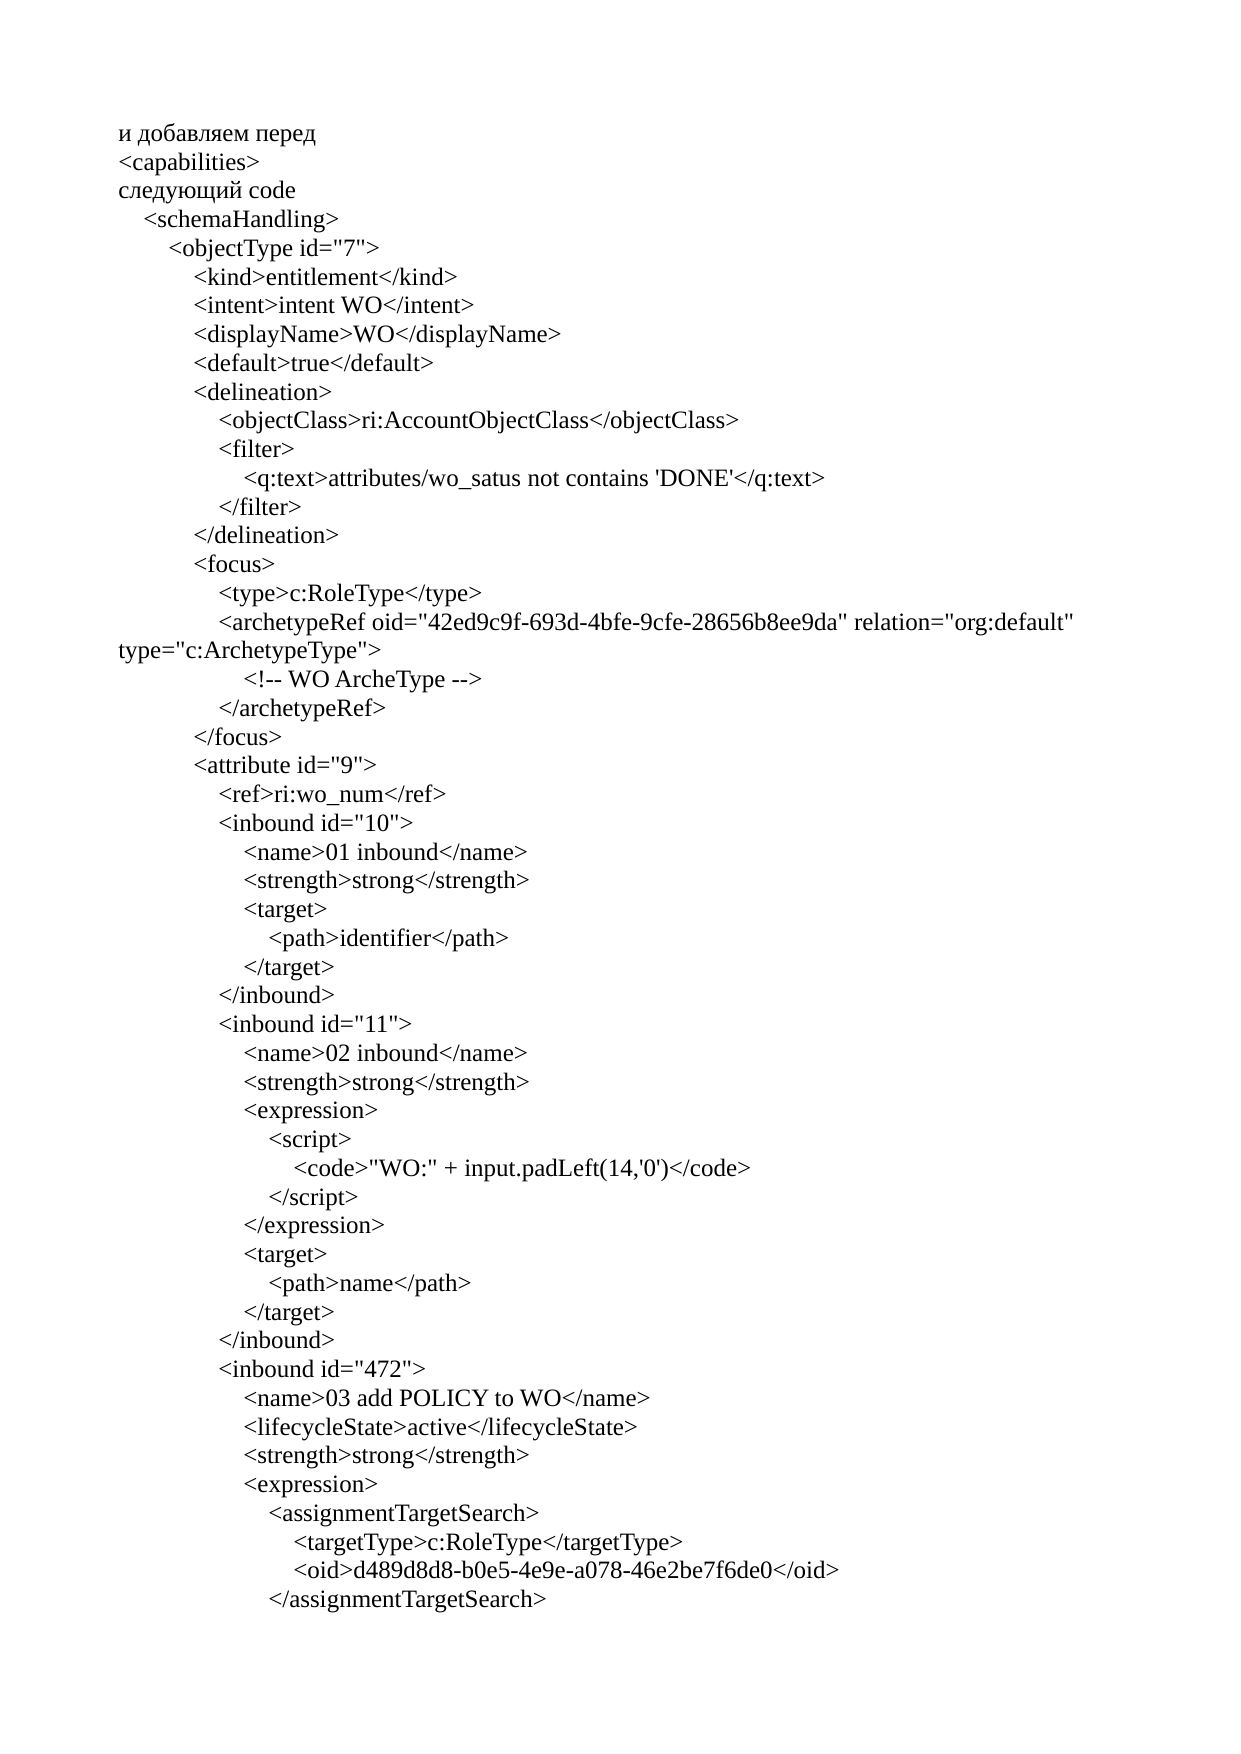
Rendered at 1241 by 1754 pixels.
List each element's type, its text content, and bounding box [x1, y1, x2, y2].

text </expression> [118, 1211, 1122, 1239]
text </inbound> [118, 981, 1122, 1009]
text </archetypeRef> [118, 693, 1122, 722]
text <strength>strong</strength> [118, 866, 1122, 894]
text <name>01 inbound</name> [118, 837, 1122, 866]
text <oid>d489d8d8-b0e5-4e9e-a078-46e2be7f6de0</oid> [118, 1556, 1122, 1584]
text <inbound id="10"> [118, 808, 1122, 837]
text </filter> [118, 492, 1122, 521]
text <filter> [118, 434, 1122, 463]
text <path>identifier</path> [118, 923, 1122, 952]
text </target> [118, 1297, 1122, 1326]
text <strength>strong</strength> [118, 1441, 1122, 1469]
text <default>true</default> [118, 348, 1122, 377]
text <archetypeRef oid="42ed9c9f-693d-4bfe-9cfe-28656b8ee9da" relation="org:default" type="c:ArchetypeType"> [118, 607, 1122, 664]
text </script> [118, 1182, 1122, 1211]
text <ref>ri:wo_num</ref> [118, 779, 1122, 808]
text <objectClass>ri:AccountObjectClass</objectClass> [118, 406, 1122, 434]
text </inbound> [118, 1326, 1122, 1354]
text <expression> [118, 1096, 1122, 1124]
text <objectType id="7"> [118, 233, 1122, 262]
text <inbound id="11"> [118, 1009, 1122, 1038]
text <assignmentTargetSearch> [118, 1498, 1122, 1527]
text </assignmentTargetSearch> [118, 1584, 1122, 1613]
text <strength>strong</strength> [118, 1067, 1122, 1096]
text и добавляем перед [118, 118, 1122, 147]
text <name>02 inbound</name> [118, 1038, 1122, 1067]
text <q:text>attributes/wo_satus not contains 'DONE'</q:text> [118, 463, 1122, 492]
text <intent>intent WO</intent> [118, 291, 1122, 319]
text <expression> [118, 1469, 1122, 1498]
text <delineation> [118, 377, 1122, 406]
text <!-- WO ArcheType --> [118, 664, 1122, 693]
text <code>"WO:" + input.padLeft(14,'0')</code> [118, 1153, 1122, 1182]
text <kind>entitlement</kind> [118, 262, 1122, 291]
text </focus> [118, 722, 1122, 751]
text <schemaHandling> [118, 204, 1122, 233]
text <script> [118, 1124, 1122, 1153]
text <target> [118, 1239, 1122, 1268]
text <focus> [118, 549, 1122, 578]
text <lifecycleState>active</lifecycleState> [118, 1412, 1122, 1441]
text <displayName>WO</displayName> [118, 319, 1122, 348]
text <target> [118, 894, 1122, 923]
text <path>name</path> [118, 1268, 1122, 1297]
text </delineation> [118, 521, 1122, 549]
text <attribute id="9"> [118, 751, 1122, 779]
text <targetType>c:RoleType</targetType> [118, 1527, 1122, 1556]
text <type>c:RoleType</type> [118, 578, 1122, 607]
text <capabilities> [118, 147, 1122, 176]
text <name>03 add POLICY to WO</name> [118, 1383, 1122, 1412]
text </target> [118, 952, 1122, 981]
text <inbound id="472"> [118, 1354, 1122, 1383]
text следующий code [118, 176, 1122, 204]
